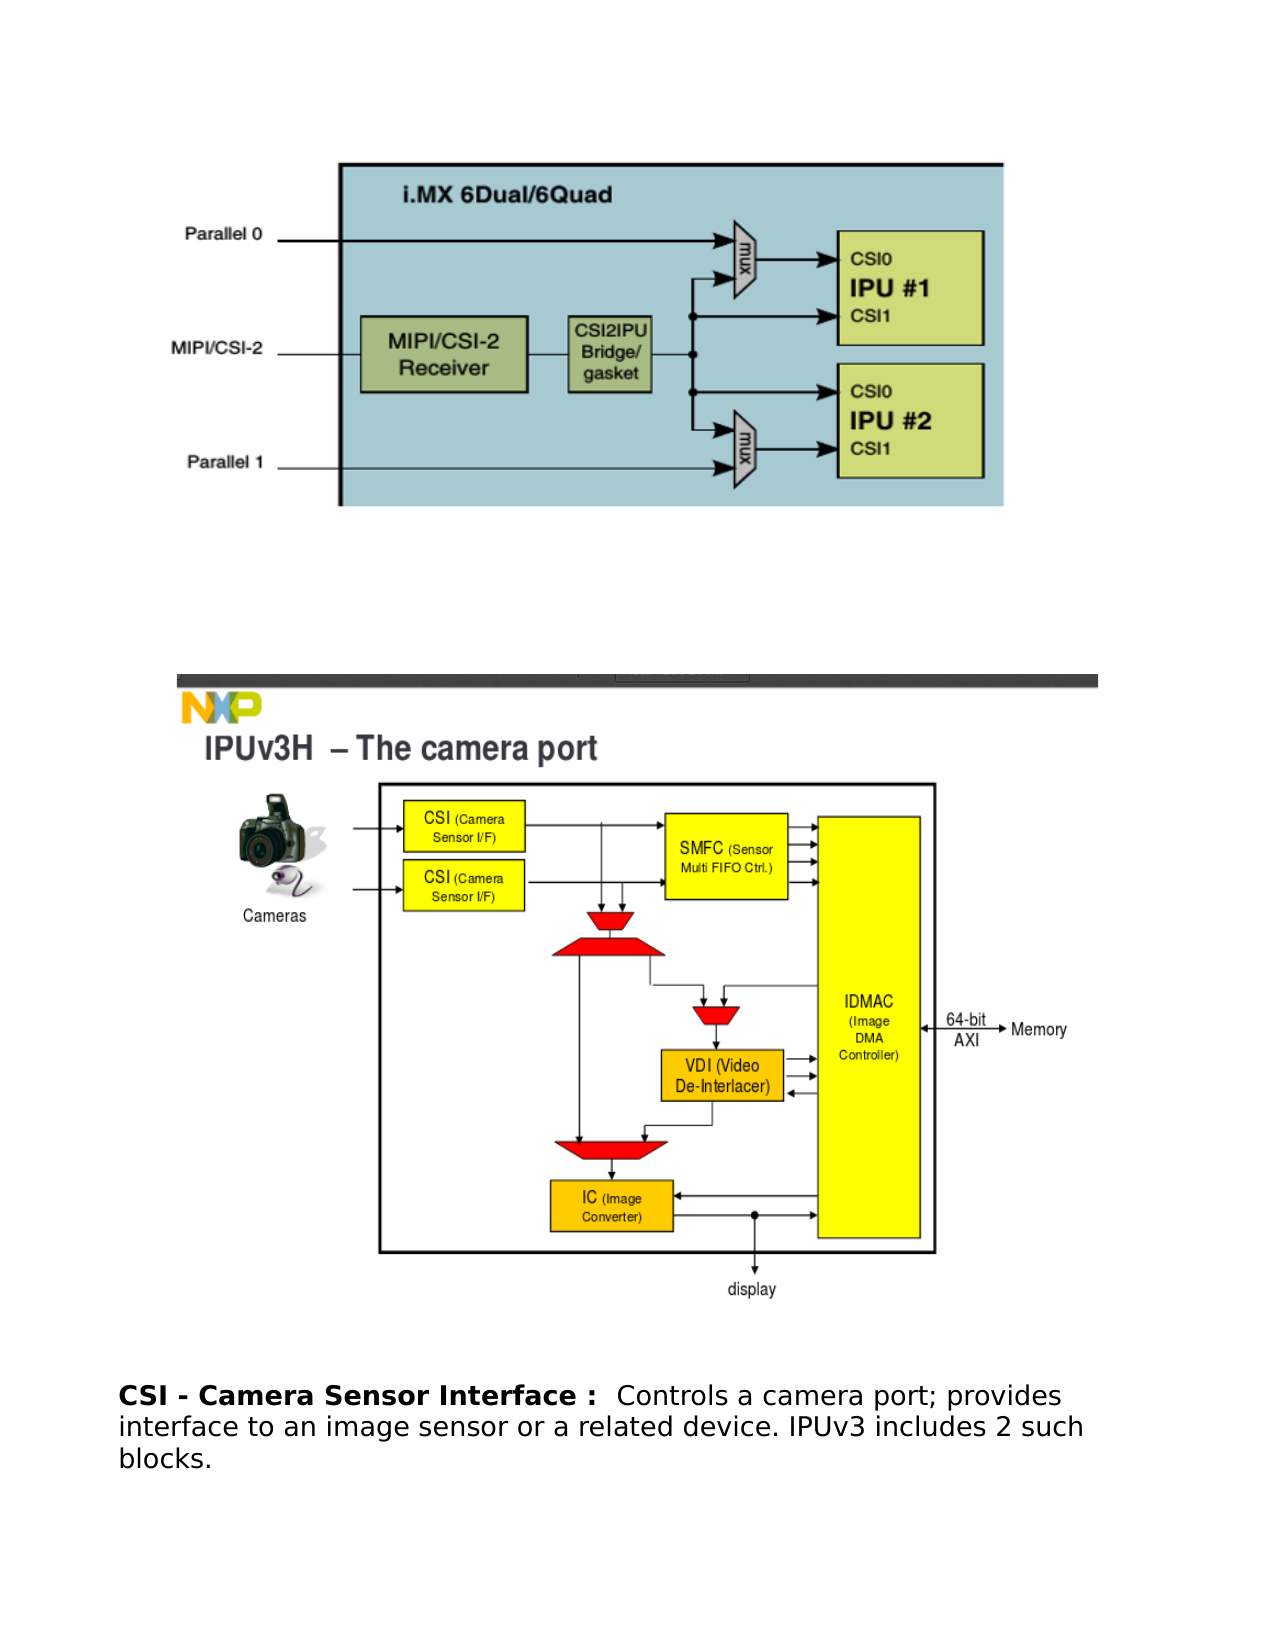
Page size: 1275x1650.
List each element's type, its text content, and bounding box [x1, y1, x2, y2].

text CSI - Camera Sensor Interface : Controls a camera port; provides interface to an image sensor or a related device. IPUv3 includes 2 such blocks. [118, 1380, 1157, 1475]
picture [163, 147, 1046, 517]
picture [176, 674, 1099, 1317]
